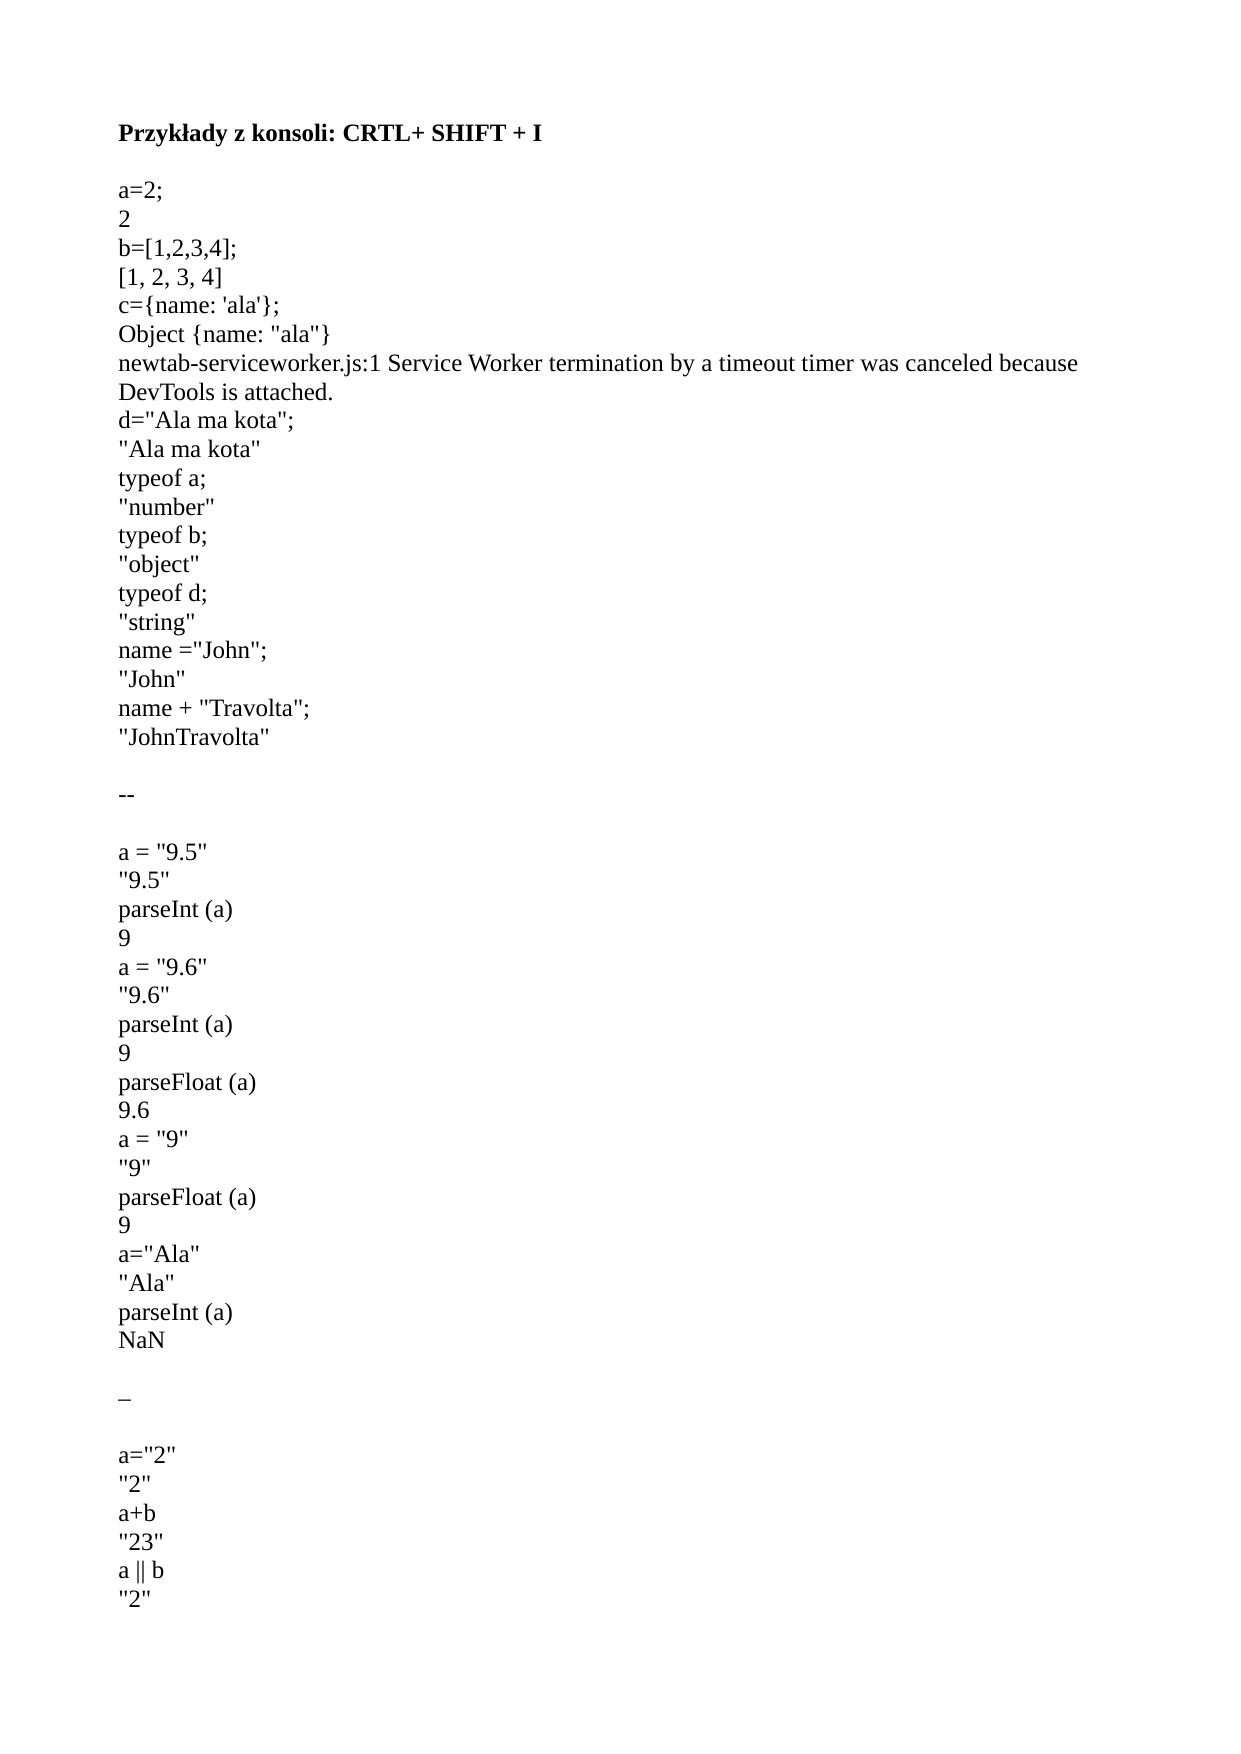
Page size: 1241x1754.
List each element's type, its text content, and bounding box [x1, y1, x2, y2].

text "number" [118, 492, 1122, 521]
text "string" [118, 607, 1122, 636]
text NaN [118, 1326, 1122, 1354]
text "9" [118, 1153, 1122, 1182]
text "Ala" [118, 1268, 1122, 1297]
text [1, 2, 3, 4] [118, 262, 1122, 291]
text "23" [118, 1527, 1122, 1556]
text "2" [118, 1469, 1122, 1498]
text "JohnTravolta" [118, 722, 1122, 751]
text d="Ala ma kota"; [118, 406, 1122, 434]
text a || b [118, 1556, 1122, 1584]
text parseFloat (a) [118, 1182, 1122, 1211]
text parseInt (a) [118, 1009, 1122, 1038]
text Object {name: "ala"} [118, 319, 1122, 348]
text 2 [118, 204, 1122, 233]
text parseFloat (a) [118, 1067, 1122, 1096]
text newtab-serviceworker.js:1 Service Worker termination by a timeout timer was canceled because DevTools is attached. [118, 348, 1122, 406]
text typeof b; [118, 521, 1122, 549]
text a+b [118, 1498, 1122, 1527]
text a = "9.5" [118, 837, 1122, 866]
text Przykłady z konsoli: CRTL+ SHIFT + I [118, 118, 1122, 147]
text b=[1,2,3,4]; [118, 233, 1122, 262]
text name ="John"; [118, 636, 1122, 664]
text parseInt (a) [118, 1297, 1122, 1326]
text 9 [118, 923, 1122, 952]
text "9.5" [118, 866, 1122, 894]
text name + "Travolta"; [118, 693, 1122, 722]
text parseInt (a) [118, 894, 1122, 923]
text -- [118, 779, 1122, 808]
text c={name: 'ala'}; [118, 291, 1122, 319]
text "object" [118, 549, 1122, 578]
text 9.6 [118, 1096, 1122, 1124]
text "Ala ma kota" [118, 434, 1122, 463]
text a="2" [118, 1441, 1122, 1469]
text typeof d; [118, 578, 1122, 607]
text "2" [118, 1584, 1122, 1613]
text a="Ala" [118, 1239, 1122, 1268]
text 9 [118, 1038, 1122, 1067]
text a=2; [118, 176, 1122, 204]
text "John" [118, 664, 1122, 693]
text 9 [118, 1211, 1122, 1239]
text "9.6" [118, 981, 1122, 1009]
text a = "9.6" [118, 952, 1122, 981]
text a = "9" [118, 1124, 1122, 1153]
text – [118, 1383, 1122, 1412]
text typeof a; [118, 463, 1122, 492]
